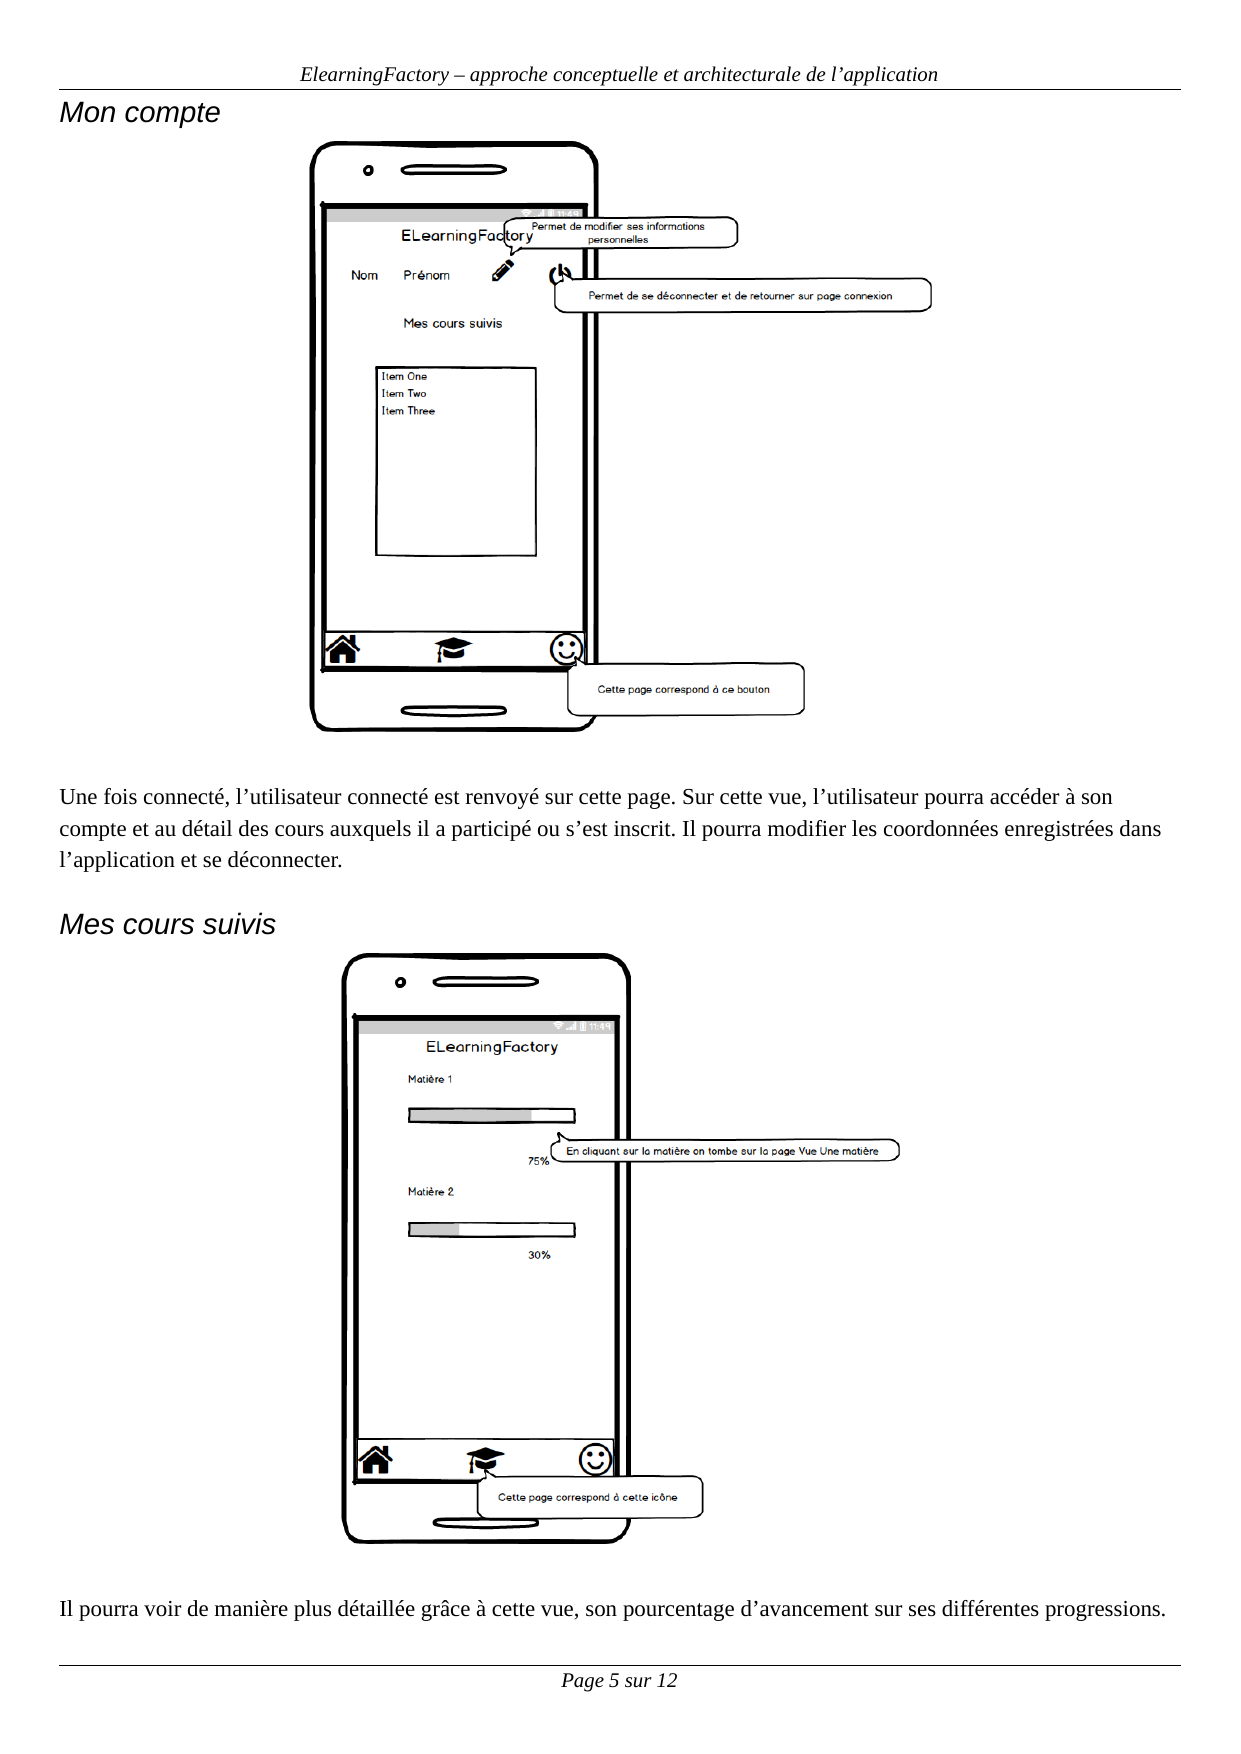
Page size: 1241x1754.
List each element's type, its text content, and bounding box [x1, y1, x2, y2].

subtitle Mon compte [59, 95, 1181, 129]
subtitle Mes cours suivis [59, 907, 1181, 941]
picture [308, 141, 932, 732]
text Une fois connecté, l’utilisateur connecté est renvoyé sur cette page. Sur cette vue, l’utilisateur pourra accéder à son compte et au détail des cours auxquels il a participé ou s’est inscrit. Il pourra modifier les coordonnées enregistrées dans l’application et se déconnecter. [59, 783, 1181, 873]
picture [340, 953, 900, 1544]
text Il pourra voir de manière plus détaillée grâce à cette vue, son pourcentage d’avancement sur ses différentes progressions. [59, 1595, 1181, 1621]
